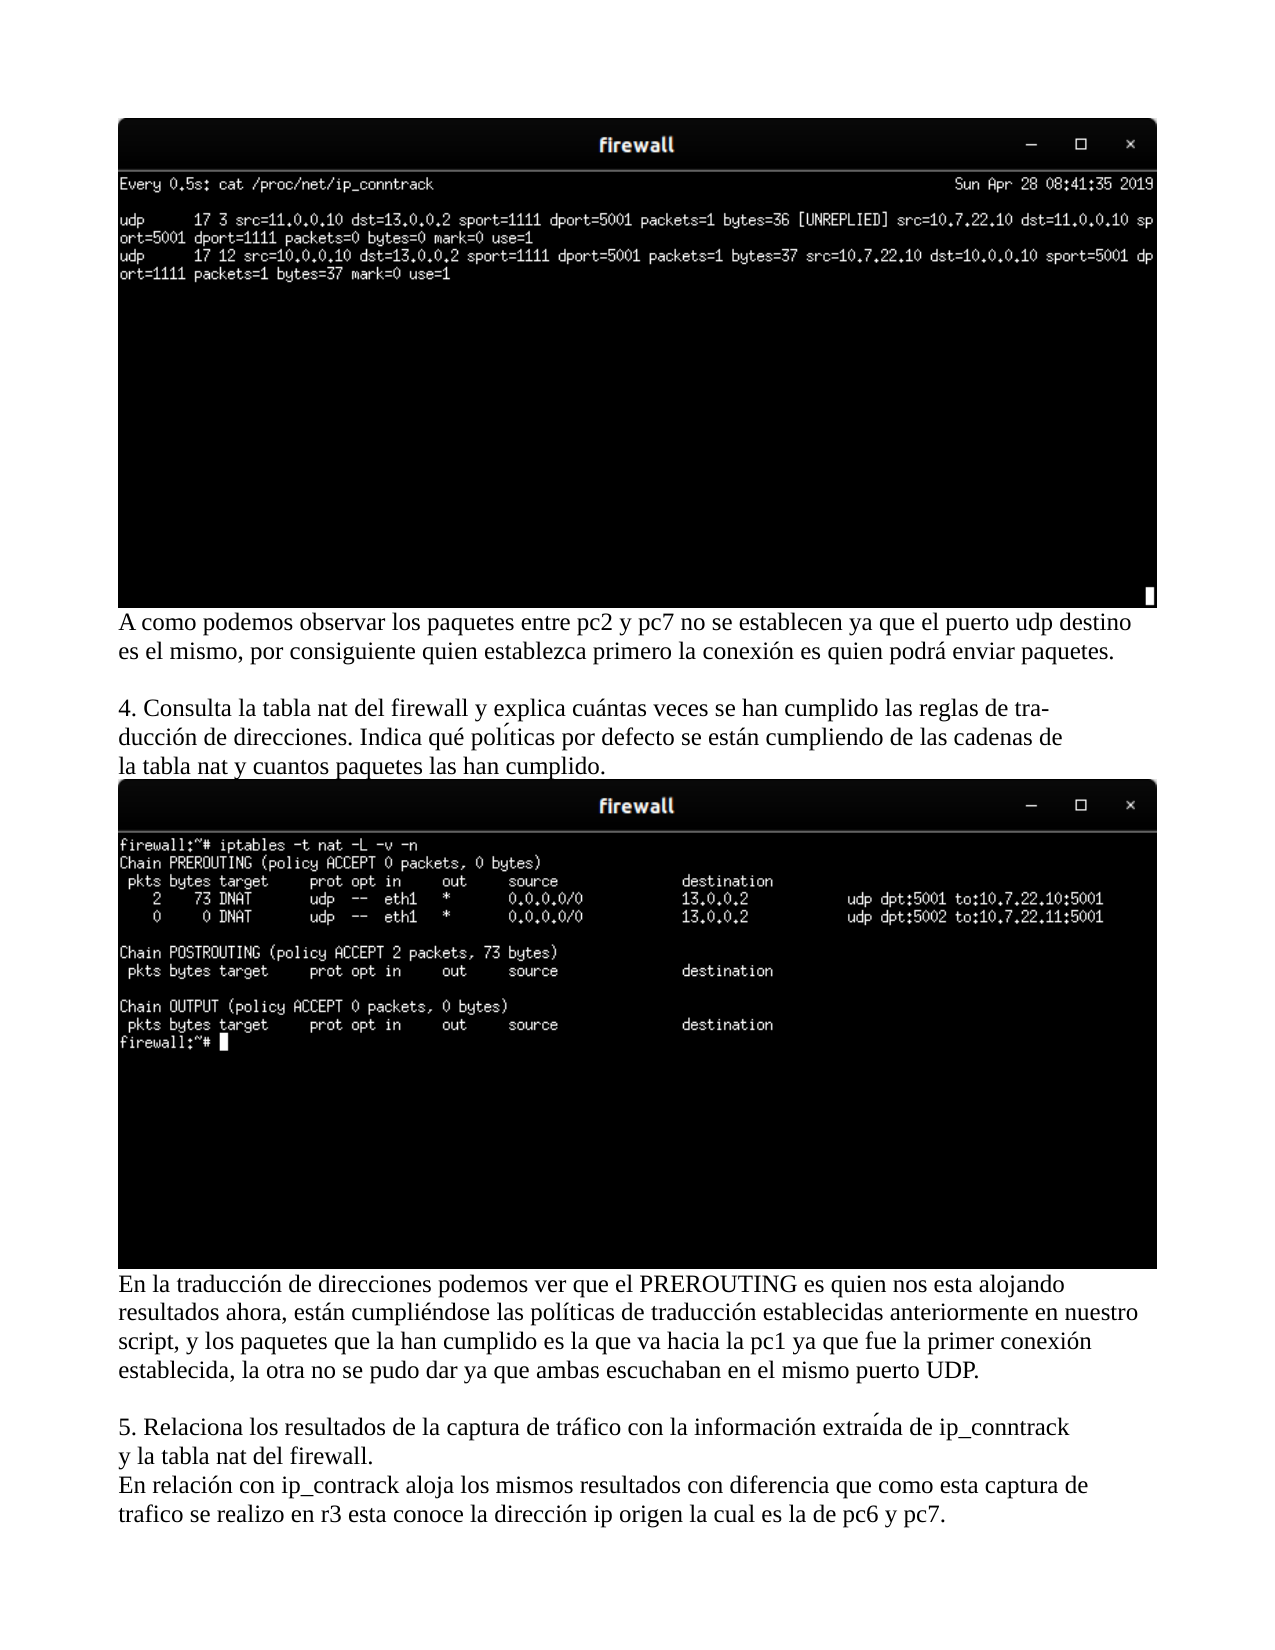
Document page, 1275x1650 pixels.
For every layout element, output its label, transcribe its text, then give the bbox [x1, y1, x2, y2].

text En relación con ip_contrack aloja los mismos resultados con diferencia que como esta captura de trafico se realizo en r3 esta conoce la dirección ip origen la cual es la de pc6 y pc7. [118, 1470, 1157, 1527]
text 4. Consulta la tabla nat del firewall y explica cuántas veces se han cumplido las reglas de tra- [118, 693, 1157, 722]
text y la tabla nat del firewall. [118, 1441, 1157, 1470]
text la tabla nat y cuantos paquetes las han cumplido. [118, 751, 1157, 779]
picture [118, 118, 1157, 608]
text ducción de direcciones. Indica qué polı́ticas por defecto se están cumpliendo de las cadenas de [118, 722, 1157, 751]
text A como podemos observar los paquetes entre pc2 y pc7 no se establecen ya que el puerto udp destino es el mismo, por consiguiente quien establezca primero la conexión es quien podrá enviar paquetes. [118, 608, 1157, 665]
text 5. Relaciona los resultados de la captura de tráfico con la información extraı́da de ip_conntrack [118, 1412, 1157, 1441]
picture [118, 779, 1157, 1269]
text En la traducción de direcciones podemos ver que el PREROUTING es quien nos esta alojando resultados ahora, están cumpliéndose las políticas de traducción establecidas anteriormente en nuestro script, y los paquetes que la han cumplido es la que va hacia la pc1 ya que fue la primer conexión establecida, la otra no se pudo dar ya que ambas escuchaban en el mismo puerto UDP. [118, 1269, 1157, 1384]
